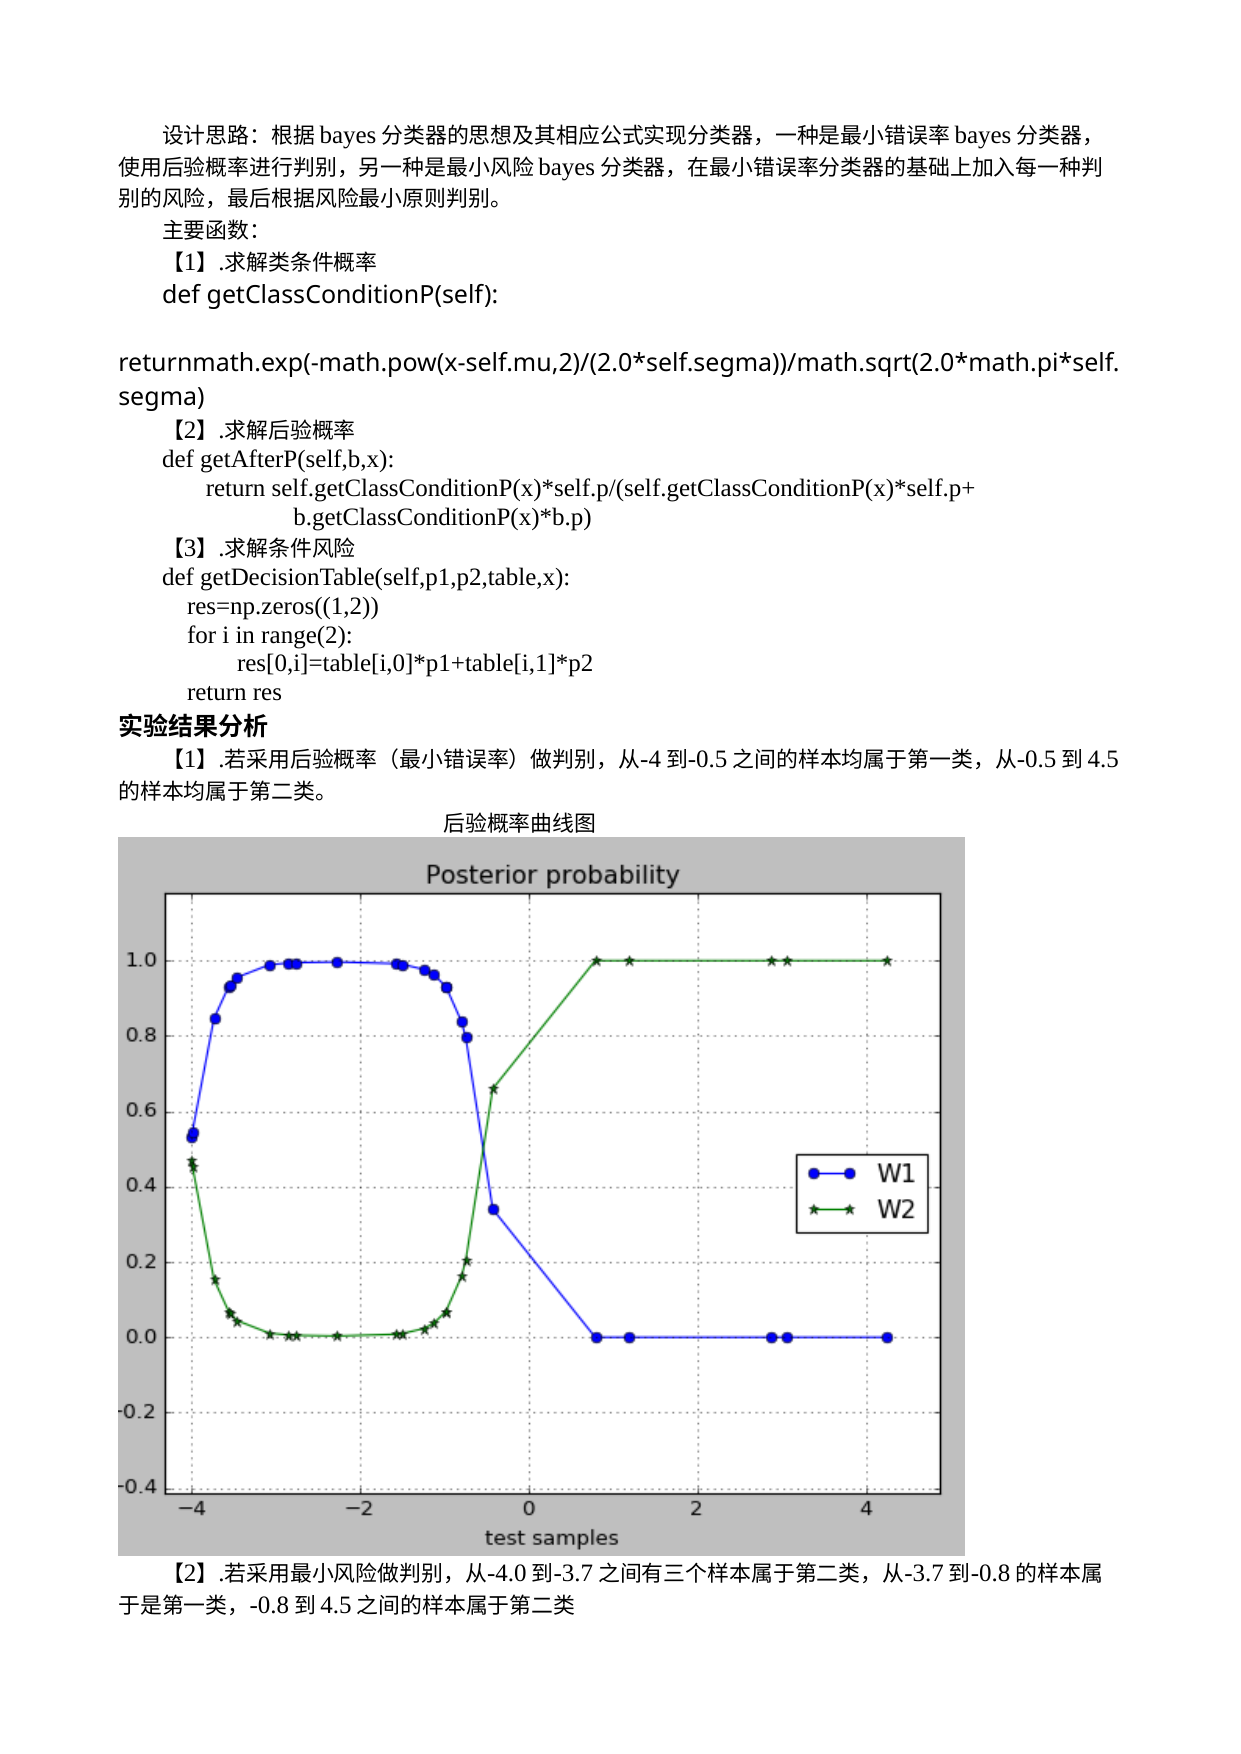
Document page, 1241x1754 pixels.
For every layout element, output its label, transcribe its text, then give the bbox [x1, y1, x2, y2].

text return self.getClassConditionP(x)*self.p/(self.getClassConditionP(x)*self.p+ [162, 473, 1122, 502]
text 【3】.求解条件风险 [118, 531, 1122, 562]
text 后验概率曲线图 [118, 806, 1122, 837]
text def getAfterP(self,b,x): [118, 444, 1122, 473]
text res=np.zeros((1,2)) [162, 591, 1122, 620]
text 实验结果分析 [118, 706, 1122, 742]
text b.getClassConditionP(x)*b.p) [249, 502, 1122, 531]
text res[0,i]=table[i,0]*p1+table[i,1]*p2 [162, 648, 1122, 677]
text return res [162, 677, 1122, 706]
text 【2】.求解后验概率 [118, 413, 1122, 444]
text 【1】.若采用后验概率（最小错误率）做判别，从-4到-0.5之间的样本均属于第一类，从-0.5到4.5的样本均属于第二类。 [118, 742, 1122, 806]
text def getDecisionTable(self,p1,p2,table,x): [162, 562, 1122, 591]
text 【1】.求解类条件概率 [118, 245, 1122, 276]
text def getClassConditionP(self): [118, 276, 1122, 311]
picture [118, 837, 965, 1556]
text 主要函数： [118, 213, 1122, 245]
text 【2】.若采用最小风险做判别，从-4.0到-3.7之间有三个样本属于第二类，从-3.7到-0.8的样本属于是第一类，-0.8到4.5之间的样本属于第二类 [118, 1556, 1122, 1619]
text for i in range(2): [162, 620, 1122, 648]
text returnmath.exp(-math.pow(x-self.mu,2)/(2.0*self.segma))/math.sqrt(2.0*math.pi*self.segma) [118, 311, 1122, 413]
text 设计思路：根据bayes分类器的思想及其相应公式实现分类器，一种是最小错误率bayes分类器，使用后验概率进行判别，另一种是最小风险bayes分类器，在最小错误率分类器的基础上加入每一种判别的风险，最后根据风险最小原则判别。 [118, 118, 1122, 213]
